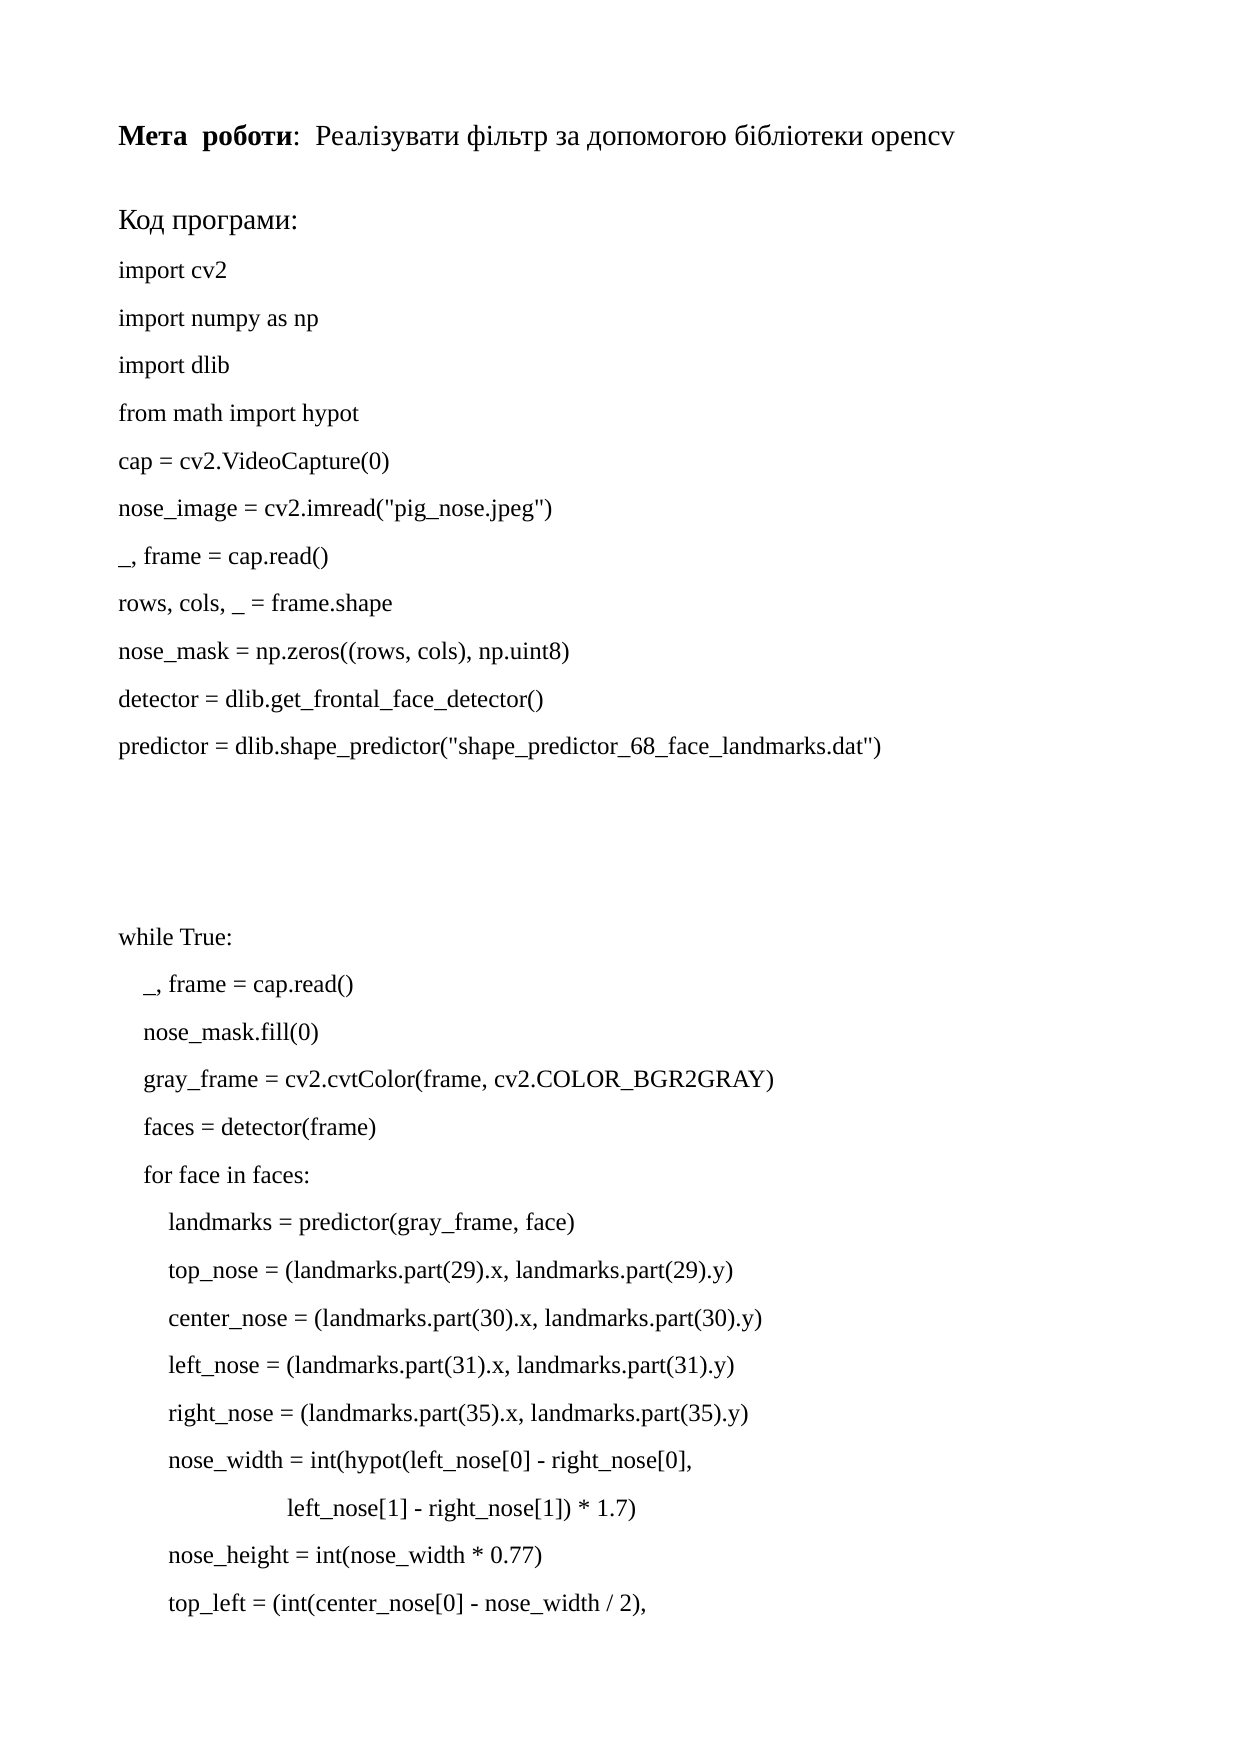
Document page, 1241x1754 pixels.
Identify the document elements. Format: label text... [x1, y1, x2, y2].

text gray_frame = cv2.cvtColor(frame, cv2.COLOR_BGR2GRAY) [118, 1064, 1122, 1093]
text Мета роботи: Реалізувати фільтр за допомогою бібліотеки opencv [118, 118, 1122, 152]
text import numpy as np [118, 303, 1122, 332]
text rows, cols, _ = frame.shape [118, 588, 1122, 617]
text left_nose = (landmarks.part(31).x, landmarks.part(31).y) [118, 1350, 1122, 1379]
text landmarks = predictor(gray_frame, face) [118, 1207, 1122, 1236]
text center_nose = (landmarks.part(30).x, landmarks.part(30).y) [118, 1303, 1122, 1331]
text detector = dlib.get_frontal_face_detector() [118, 684, 1122, 712]
text nose_mask = np.zeros((rows, cols), np.uint8) [118, 636, 1122, 665]
text _, frame = cap.read() [118, 969, 1122, 998]
text nose_image = cv2.imread("pig_nose.jpeg") [118, 493, 1122, 522]
text predictor = dlib.shape_predictor("shape_predictor_68_face_landmarks.dat") [118, 731, 1122, 760]
text top_nose = (landmarks.part(29).x, landmarks.part(29).y) [118, 1255, 1122, 1284]
text nose_height = int(nose_width * 0.77) [118, 1541, 1122, 1569]
text nose_width = int(hypot(left_nose[0] - right_nose[0], [118, 1445, 1122, 1474]
text top_left = (int(center_nose[0] - nose_width / 2), [118, 1588, 1122, 1617]
text faces = detector(frame) [118, 1112, 1122, 1141]
text from math import hypot [118, 398, 1122, 427]
text import cv2 [118, 255, 1122, 284]
text import dlib [118, 351, 1122, 379]
text right_nose = (landmarks.part(35).x, landmarks.part(35).y) [118, 1398, 1122, 1427]
text for face in faces: [118, 1160, 1122, 1188]
text left_nose[1] - right_nose[1]) * 1.7) [118, 1493, 1122, 1522]
text cap = cv2.VideoCapture(0) [118, 446, 1122, 474]
text nose_mask.fill(0) [118, 1017, 1122, 1046]
text _, frame = cap.read() [118, 541, 1122, 570]
text Код програми: [118, 168, 1122, 236]
text while True: [118, 922, 1122, 951]
